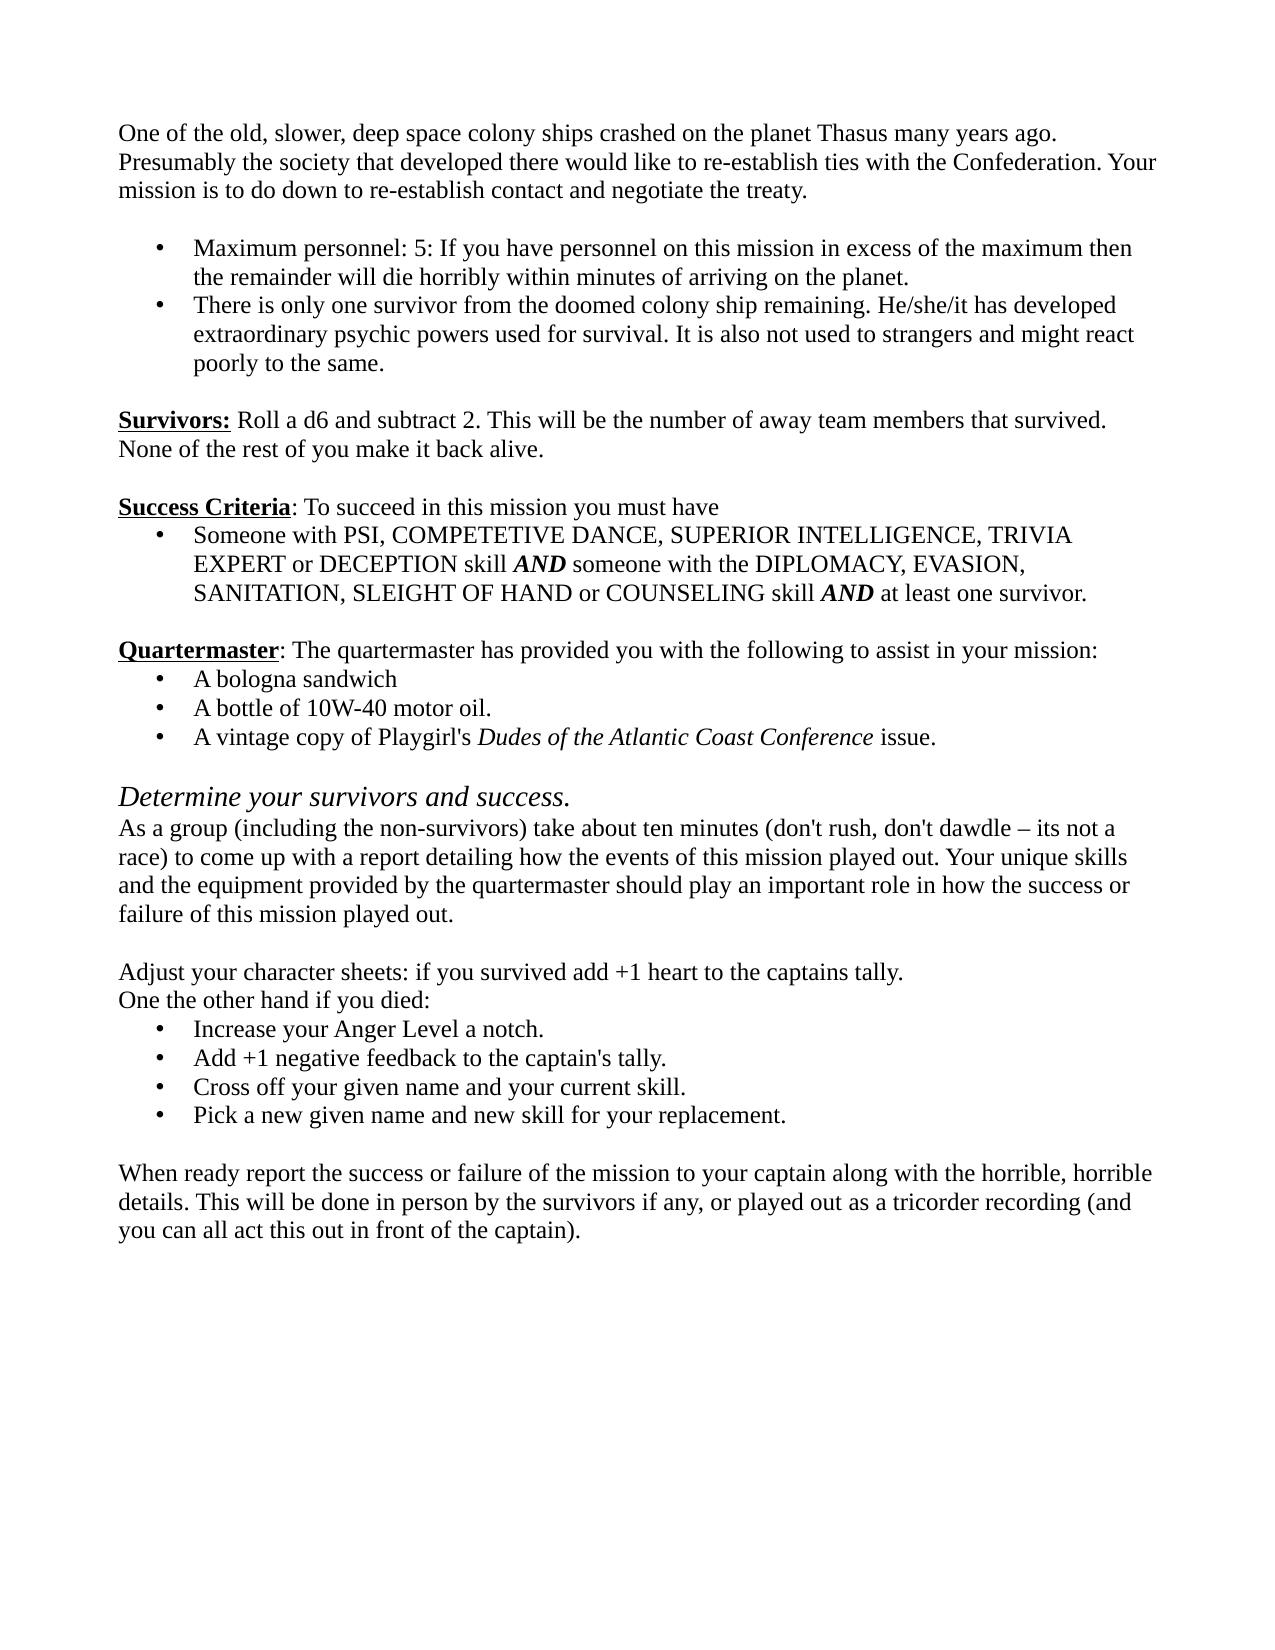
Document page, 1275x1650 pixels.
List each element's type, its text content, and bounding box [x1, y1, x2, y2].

list There is only one survivor from the doomed colony ship remaining. He/she/it has developed extraordinary psychic powers used for survival. It is also not used to strangers and might react poorly to the same. [156, 291, 1157, 377]
text Success Criteria: To succeed in this mission you must have [118, 492, 1157, 521]
list A bottle of 10W-40 motor oil. [156, 693, 1157, 722]
list Maximum personnel: 5: If you have personnel on this mission in excess of the maximum then the remainder will die horribly within minutes of arriving on the planet. [156, 233, 1157, 291]
text One of the old, slower, deep space colony ships crashed on the planet Thasus many years ago. Presumably the society that developed there would like to re-establish ties with the Confederation. Your mission is to do down to re-establish contact and negotiate the treaty. [118, 118, 1157, 204]
text Adjust your character sheets: if you survived add +1 heart to the captains tally. [118, 957, 1157, 985]
list Increase your Anger Level a notch. [156, 1014, 1157, 1043]
list Pick a new given name and new skill for your replacement. [156, 1100, 1157, 1129]
list Someone with PSI, COMPETETIVE DANCE, SUPERIOR INTELLIGENCE, TRIVIA EXPERT or DECEPTION skill AND someone with the DIPLOMACY, EVASION, SANITATION, SLEIGHT OF HAND or COUNSELING skill AND at least one survivor. [156, 521, 1157, 607]
text Survivors: Roll a d6 and subtract 2. This will be the number of away team members that survived. None of the rest of you make it back alive. [118, 406, 1157, 463]
text One the other hand if you died: [118, 985, 1157, 1014]
list Add +1 negative feedback to the captain's tally. [156, 1043, 1157, 1072]
text As a group (including the non-survivors) take about ten minutes (don't rush, don't dawdle – its not a race) to come up with a report detailing how the events of this mission played out. Your unique skills and the equipment provided by the quartermaster should play an important role in how the success or failure of this mission played out. [118, 813, 1157, 928]
text When ready report the success or failure of the mission to your captain along with the horrible, horrible details. This will be done in person by the survivors if any, or played out as a tricorder recording (and you can all act this out in front of the captain). [118, 1158, 1157, 1244]
text Quartermaster: The quartermaster has provided you with the following to assist in your mission: [118, 636, 1157, 664]
list Cross off your given name and your current skill. [156, 1072, 1157, 1100]
list A bologna sandwich [156, 664, 1157, 693]
list A vintage copy of Playgirl's Dudes of the Atlantic Coast Conference issue. [156, 722, 1157, 751]
text Determine your survivors and success. [118, 779, 1157, 813]
